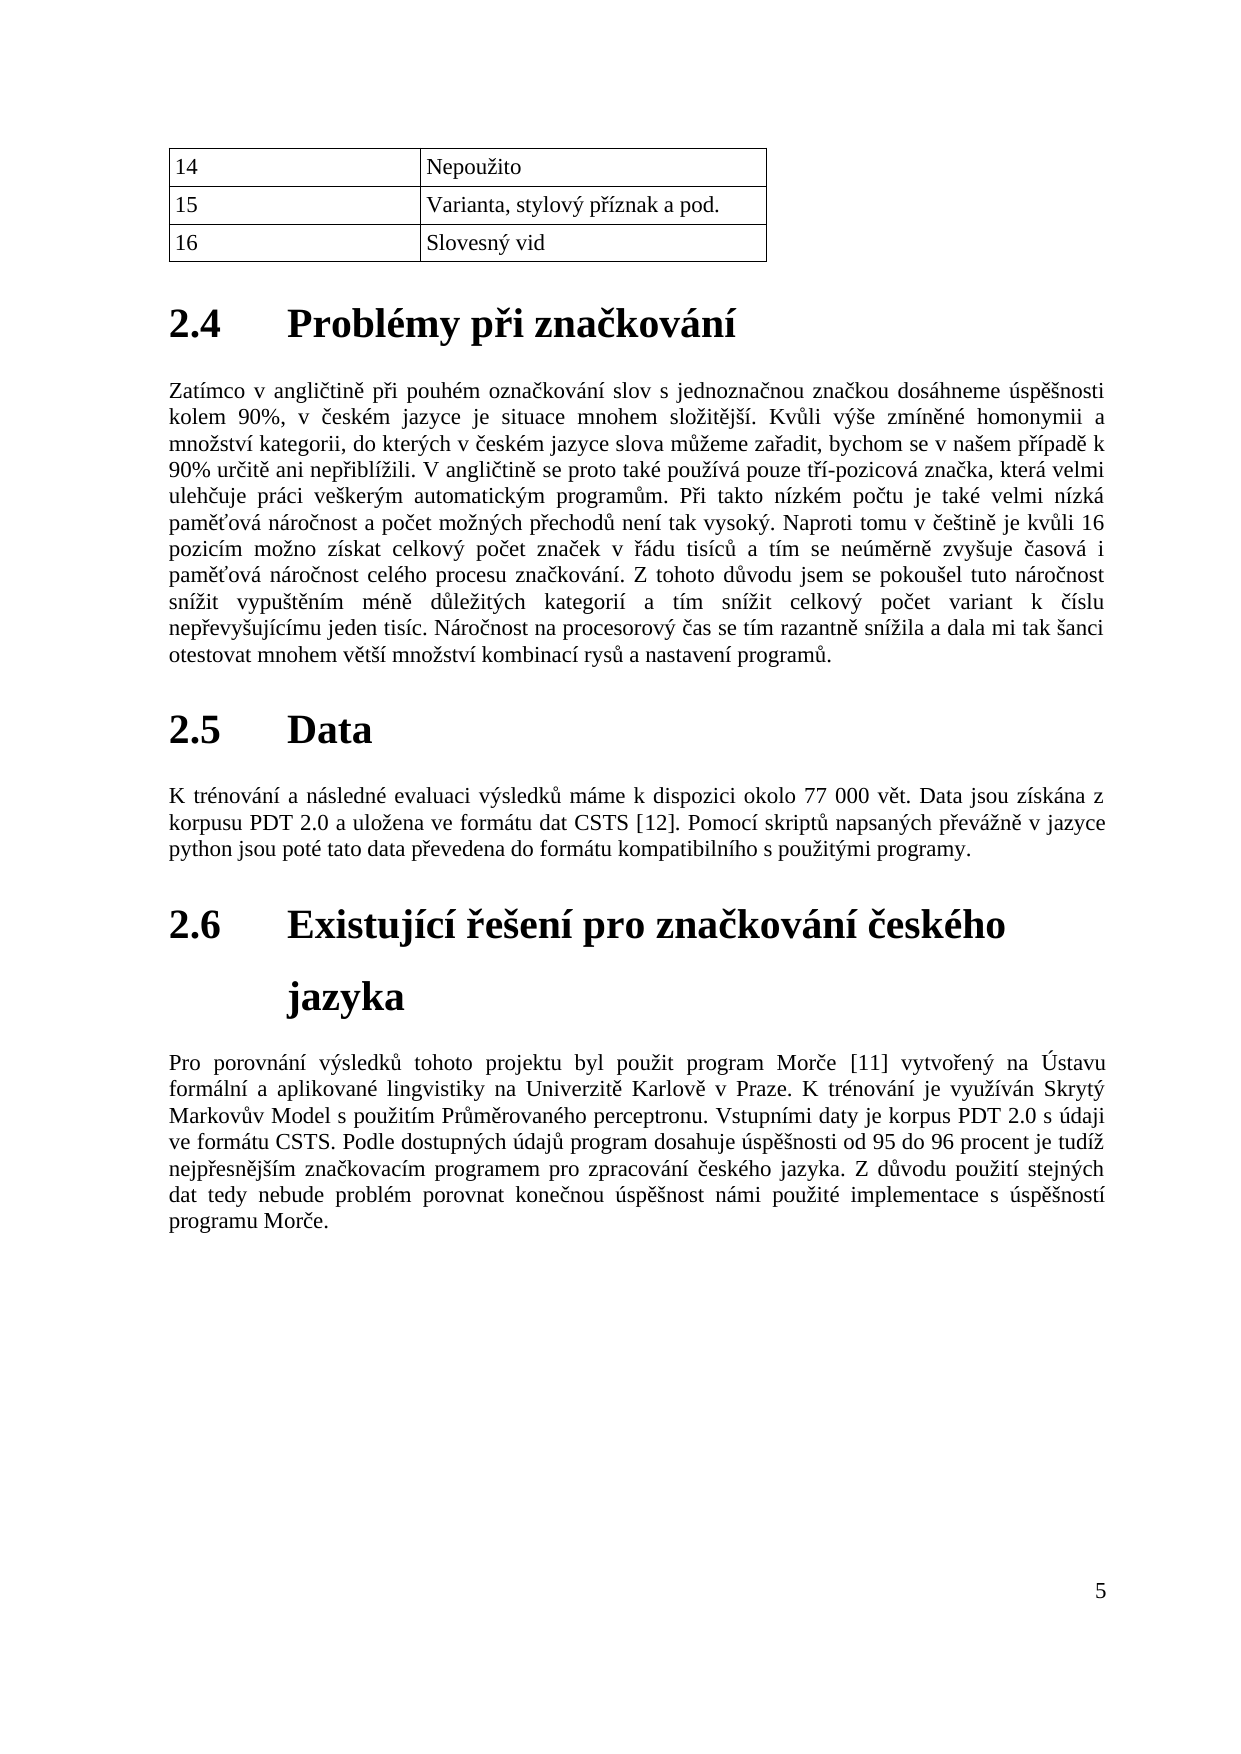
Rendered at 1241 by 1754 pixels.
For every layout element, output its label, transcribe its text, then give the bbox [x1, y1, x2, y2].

table_cell 15 [170, 187, 420, 223]
text K trénování a následné evaluaci výsledků máme k dispozici okolo 77 000 vět. Data jsou získána z korpusu PDT 2.0 a uložena ve formátu dat CSTS [12]. Pomocí skriptů napsaných převážně v jazyce python jsou poté tato data převedena do formátu kompatibilního s použitými programy. [169, 783, 1106, 862]
table_cell 14 [170, 149, 420, 186]
table_cell Varianta, stylový příznak a pod. [421, 187, 766, 223]
subtitle Existující řešení pro značkování českého jazyka [169, 899, 1106, 1019]
table_cell Nepoužito [421, 149, 766, 186]
subtitle Problémy při značkování [169, 299, 1106, 347]
table_cell Slovesný vid [421, 225, 766, 261]
subtitle Data [169, 704, 1106, 752]
text Zatímco v angličtině při pouhém označkování slov s jednoznačnou značkou dosáhneme úspěšnosti kolem 90%, v českém jazyce je situace mnohem složitější. Kvůli výše zmíněné homonymii a množství kategorii, do kterých v českém jazyce slova můžeme zařadit, bychom se v našem případě k 90% určitě ani nepřiblížili. V angličtině se proto také používá pouze tří-pozicová značka, která velmi ulehčuje práci veškerým automatickým programům. Při takto nízkém počtu je také velmi nízká paměťová náročnost a počet možných přechodů není tak vysoký. Naproti tomu v češtině je kvůli 16 pozicím možno získat celkový počet značek v řádu tisíců a tím se neúměrně zvyšuje časová i paměťová náročnost celého procesu značkování. Z tohoto důvodu jsem se pokoušel tuto náročnost snížit vypuštěním méně důležitých kategorií a tím snížit celkový počet variant k číslu nepřevyšujícímu jeden tisíc. Náročnost na procesorový čas se tím razantně snížila a dala mi tak šanci otestovat mnohem větší množství kombinací rysů a nastavení programů. [169, 377, 1106, 667]
table_cell 16 [170, 225, 420, 261]
text Pro porovnání výsledků tohoto projektu byl použit program Morče [11] vytvořený na Ústavu formální a aplikované lingvistiky na Univerzitě Karlově v Praze. K trénování je využíván Skrytý Markovův Model s použitím Průměrovaného perceptronu. Vstupními daty je korpus PDT 2.0 s údaji ve formátu CSTS. Podle dostupných údajů program dosahuje úspěšnosti od 95 do 96 procent je tudíž nejpřesnějším značkovacím programem pro zpracování českého jazyka. Z důvodu použití stejných dat tedy nebude problém porovnat konečnou úspěšnost námi použité implementace s úspěšností programu Morče. [169, 1049, 1106, 1234]
